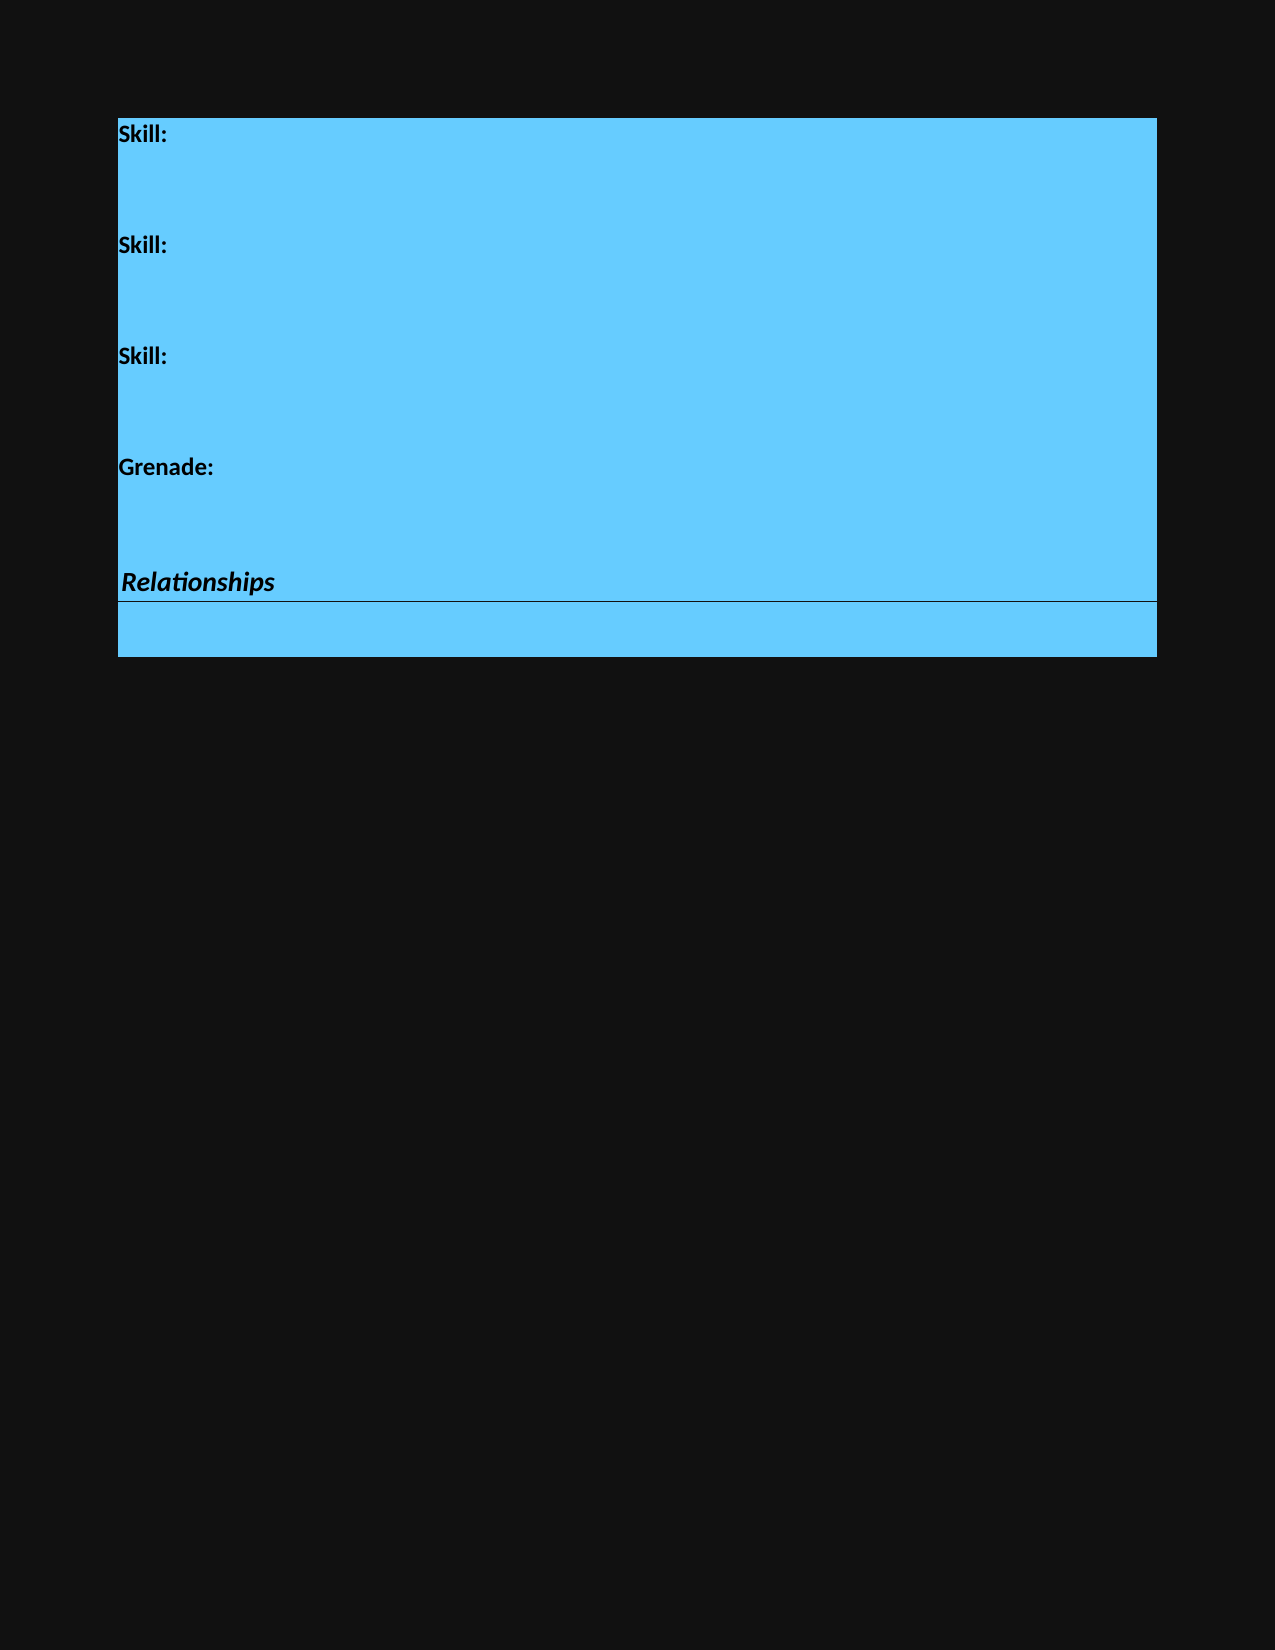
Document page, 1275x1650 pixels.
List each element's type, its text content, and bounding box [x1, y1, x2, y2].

text Skill: [118, 118, 1157, 149]
text Skill: [118, 340, 1157, 370]
text Relationships [118, 562, 1157, 601]
text Grenade: [118, 451, 1157, 481]
text Skill: [118, 229, 1157, 259]
